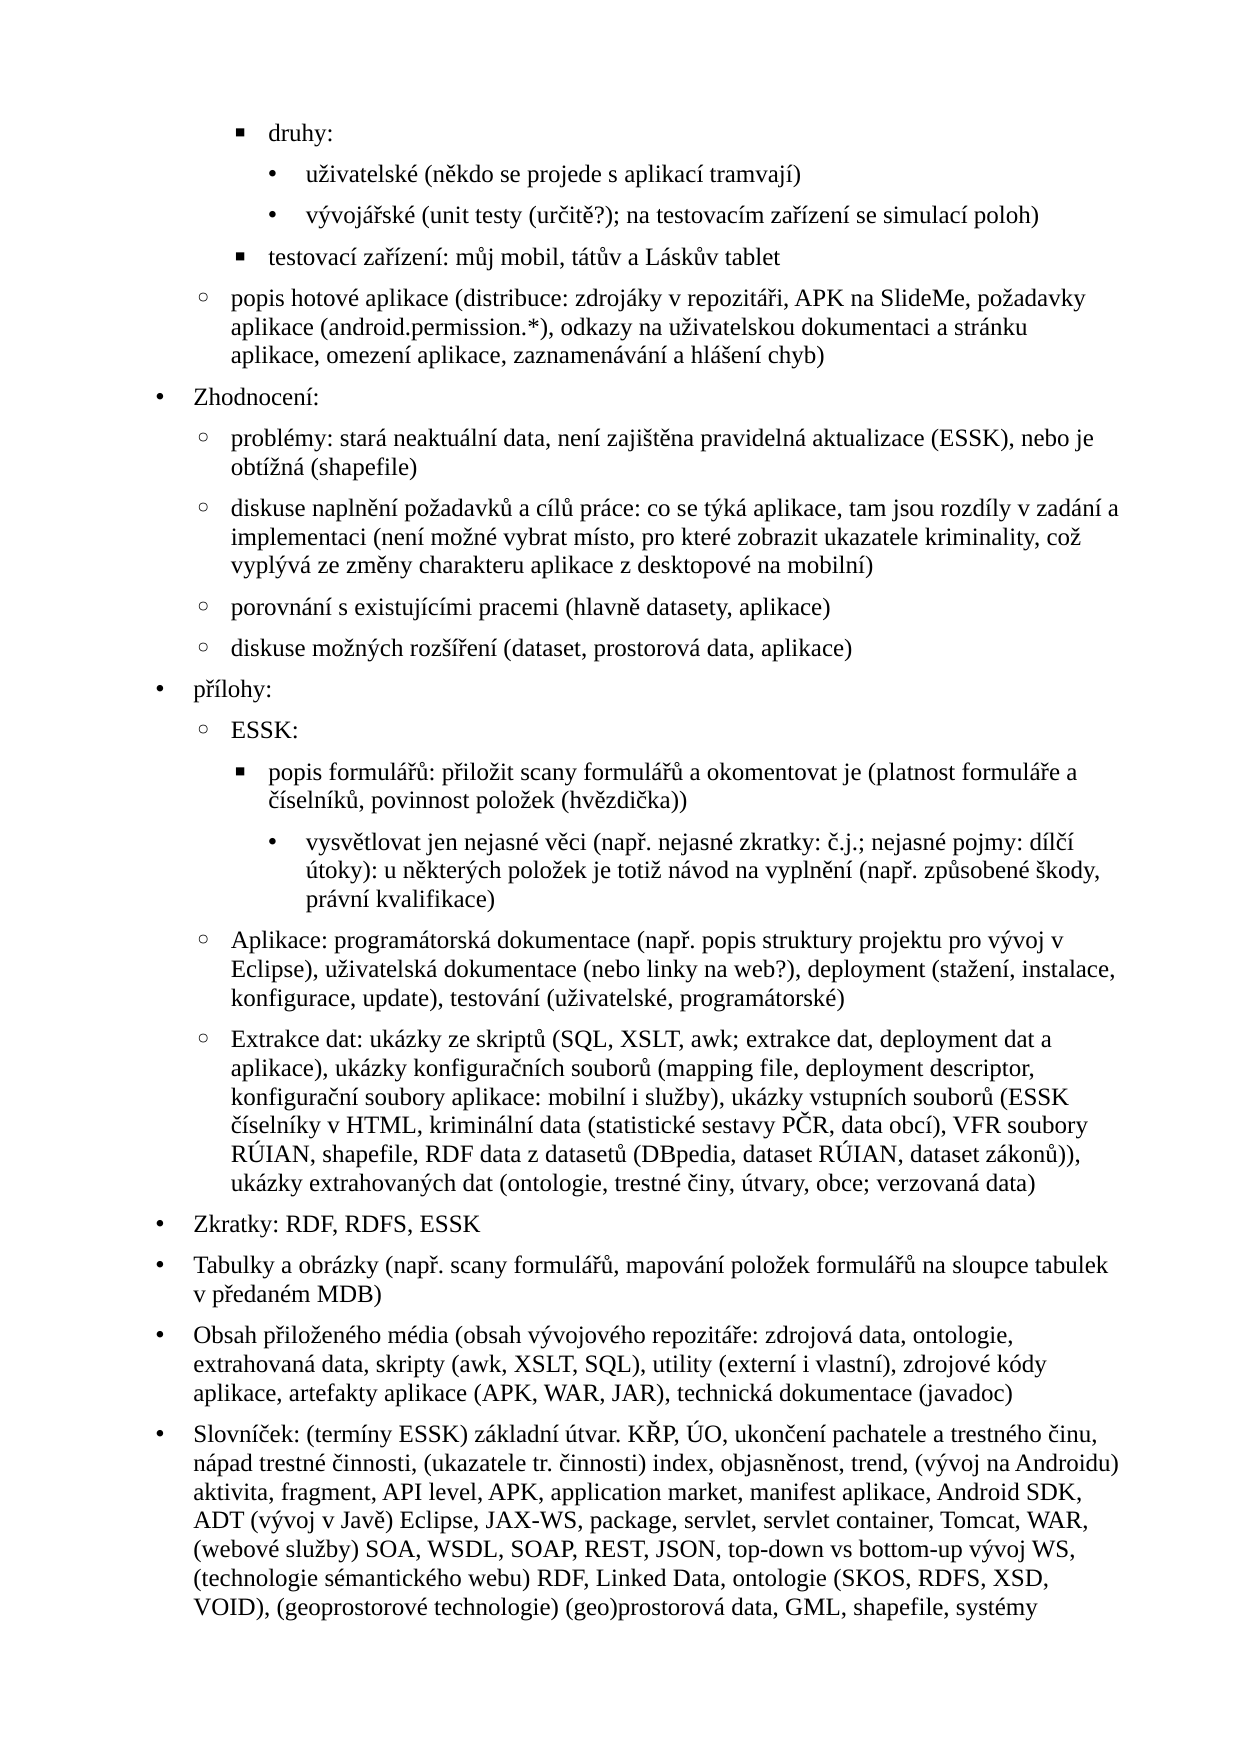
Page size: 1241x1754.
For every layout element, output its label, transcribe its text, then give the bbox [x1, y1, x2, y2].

list problémy: stará neaktuální data, není zajištěna pravidelná aktualizace (ESSK), nebo je obtížná (shapefile) [193, 423, 1122, 481]
list diskuse naplnění požadavků a cílů práce: co se týká aplikace, tam jsou rozdíly v zadání a implementaci (není možné vybrat místo, pro které zobrazit ukazatele kriminality, což vyplývá ze změny charakteru aplikace z desktopové na mobilní) [193, 493, 1122, 579]
list testovací zařízení: můj mobil, tátův a Láskův tablet [231, 242, 1122, 271]
list ESSK: [193, 716, 1122, 744]
list popis hotové aplikace (distribuce: zdrojáky v repozitáři, APK na SlideMe, požadavky aplikace (android.permission.*), odkazy na uživatelskou dokumentaci a stránku aplikace, omezení aplikace, zaznamenávání a hlášení chyb) [193, 283, 1122, 369]
list porovnání s existujícími pracemi (hlavně datasety, aplikace) [193, 592, 1122, 621]
list Zkratky: RDF, RDFS, ESSK [156, 1209, 1122, 1238]
list diskuse možných rozšíření (dataset, prostorová data, aplikace) [193, 633, 1122, 662]
list přílohy: [156, 674, 1122, 703]
list Tabulky a obrázky (např. scany formulářů, mapování položek formulářů na sloupce tabulek v předaném MDB) [156, 1251, 1122, 1308]
list popis formulářů: přiložit scany formulářů a okomentovat je (platnost formuláře a číselníků, povinnost položek (hvězdička)) [231, 757, 1122, 814]
list vysvětlovat jen nejasné věci (např. nejasné zkratky: č.j.; nejasné pojmy: dílčí útoky): u některých položek je totiž návod na vyplnění (např. způsobené škody, právní kvalifikace) [268, 827, 1122, 913]
list vývojářské (unit testy (určitě?); na testovacím zařízení se simulací poloh) [268, 201, 1122, 229]
list Zhodnocení: [156, 382, 1122, 411]
list uživatelské (někdo se projede s aplikací tramvají) [268, 159, 1122, 188]
list Aplikace: programátorská dokumentace (např. popis struktury projektu pro vývoj v Eclipse), uživatelská dokumentace (nebo linky na web?), deployment (stažení, instalace, konfigurace, update), testování (uživatelské, programátorské) [193, 926, 1122, 1012]
list Obsah přiloženého média (obsah vývojového repozitáře: zdrojová data, ontologie, extrahovaná data, skripty (awk, XSLT, SQL), utility (externí i vlastní), zdrojové kódy aplikace, artefakty aplikace (APK, WAR, JAR), technická dokumentace (javadoc) [156, 1321, 1122, 1407]
list Slovníček: (termíny ESSK) základní útvar. KŘP, ÚO, ukončení pachatele a trestného činu, nápad trestné činnosti, (ukazatele tr. činnosti) index, objasněnost, trend, (vývoj na Androidu) aktivita, fragment, API level, APK, application market, manifest aplikace, Android SDK, ADT (vývoj v Javě) Eclipse, JAX-WS, package, servlet, servlet container, Tomcat, WAR, (webové služby) SOA, WSDL, SOAP, REST, JSON, top-down vs bottom-up vývoj WS, (technologie sémantického webu) RDF, Linked Data, ontologie (SKOS, RDFS, XSD, VOID), (geoprostorové technologie) (geo)prostorová data, GML, shapefile, systémy [156, 1419, 1122, 1621]
list Extrakce dat: ukázky ze skriptů (SQL, XSLT, awk; extrakce dat, deployment dat a aplikace), ukázky konfiguračních souborů (mapping file, deployment descriptor, konfigurační soubory aplikace: mobilní i služby), ukázky vstupních souborů (ESSK číselníky v HTML, kriminální data (statistické sestavy PČR, data obcí), VFR soubory RÚIAN, shapefile, RDF data z datasetů (DBpedia, dataset RÚIAN, dataset zákonů)), ukázky extrahovaných dat (ontologie, trestné činy, útvary, obce; verzovaná data) [193, 1024, 1122, 1197]
list druhy: [231, 118, 1122, 147]
